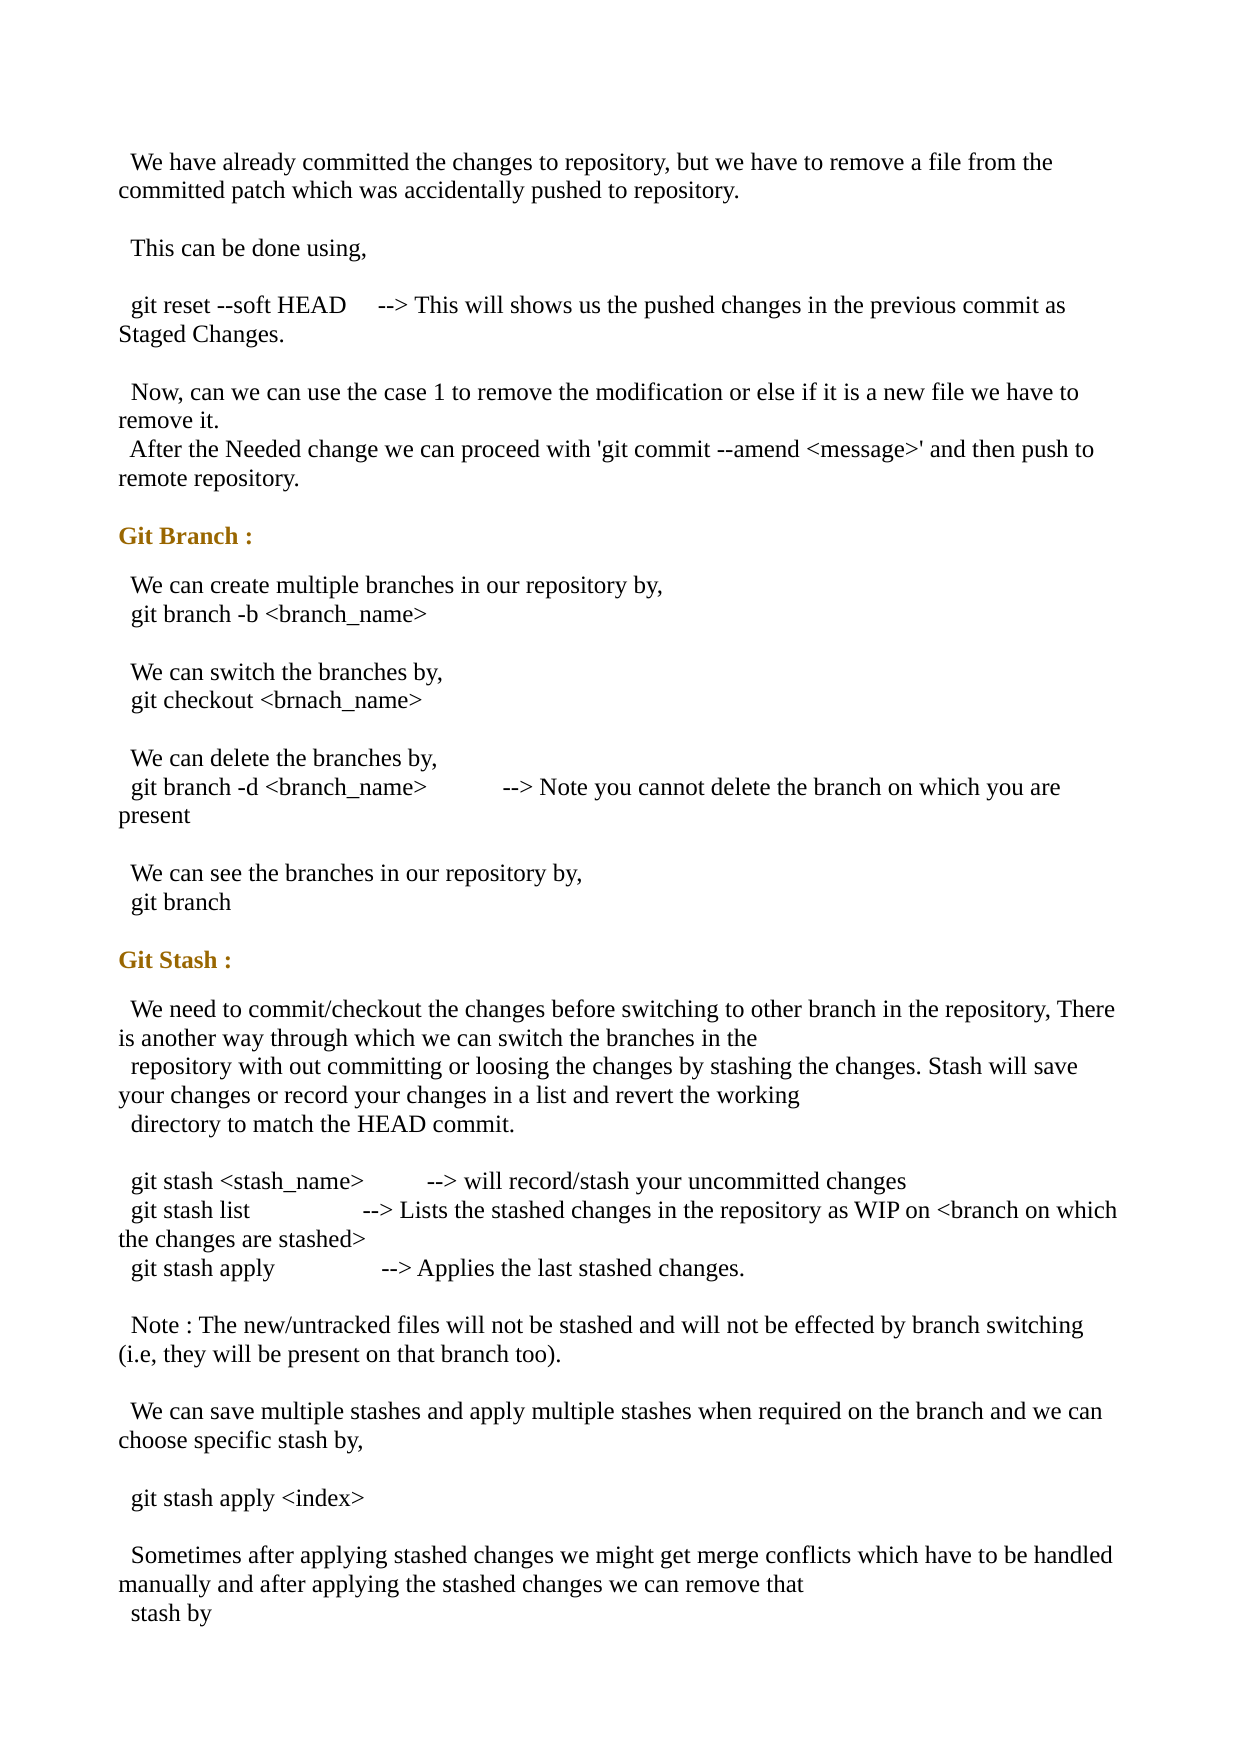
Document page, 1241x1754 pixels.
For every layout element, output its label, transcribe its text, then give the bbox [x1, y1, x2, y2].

text Note : The new/untracked files will not be stashed and will not be effected by branch switching (i.e, they will be present on that branch too). [118, 1310, 1122, 1368]
text We can delete the branches by, [118, 743, 1122, 772]
text git stash list --> Lists the stashed changes in the repository as WIP on <branch on which the changes are stashed> [118, 1195, 1122, 1253]
text We can create multiple branches in our repository by, [118, 570, 1122, 599]
text Git Branch : [118, 521, 1122, 550]
text We can switch the branches by, [118, 657, 1122, 685]
text git branch -b <branch_name> [118, 599, 1122, 628]
text git stash apply --> Applies the last stashed changes. [118, 1253, 1122, 1281]
text After the Needed change we can proceed with 'git commit --amend <message>' and then push to remote repository. [118, 434, 1122, 492]
text We need to commit/checkout the changes before switching to other branch in the repository, There is another way through which we can switch the branches in the [118, 994, 1122, 1051]
text We can see the branches in our repository by, [118, 858, 1122, 887]
text Now, can we can use the case 1 to remove the modification or else if it is a new file we have to remove it. [118, 377, 1122, 434]
text git branch -d <branch_name> --> Note you cannot delete the branch on which you are present [118, 772, 1122, 829]
text git reset --soft HEAD --> This will shows us the pushed changes in the previous commit as Staged Changes. [118, 291, 1122, 348]
text stash by [118, 1598, 1122, 1626]
text Git Stash : [118, 945, 1122, 974]
text Sometimes after applying stashed changes we might get merge conflicts which have to be handled manually and after applying the stashed changes we can remove that [118, 1540, 1122, 1598]
text git stash <stash_name> --> will record/stash your uncommitted changes [118, 1166, 1122, 1195]
text This can be done using, [118, 233, 1122, 262]
text We can save multiple stashes and apply multiple stashes when required on the branch and we can choose specific stash by, [118, 1396, 1122, 1454]
text directory to match the HEAD commit. [118, 1109, 1122, 1138]
text git branch [118, 887, 1122, 915]
text We have already committed the changes to repository, but we have to remove a file from the committed patch which was accidentally pushed to repository. [118, 147, 1122, 204]
text git stash apply <index> [118, 1483, 1122, 1511]
text repository with out committing or loosing the changes by stashing the changes. Stash will save your changes or record your changes in a list and revert the working [118, 1051, 1122, 1109]
text git checkout <brnach_name> [118, 685, 1122, 714]
